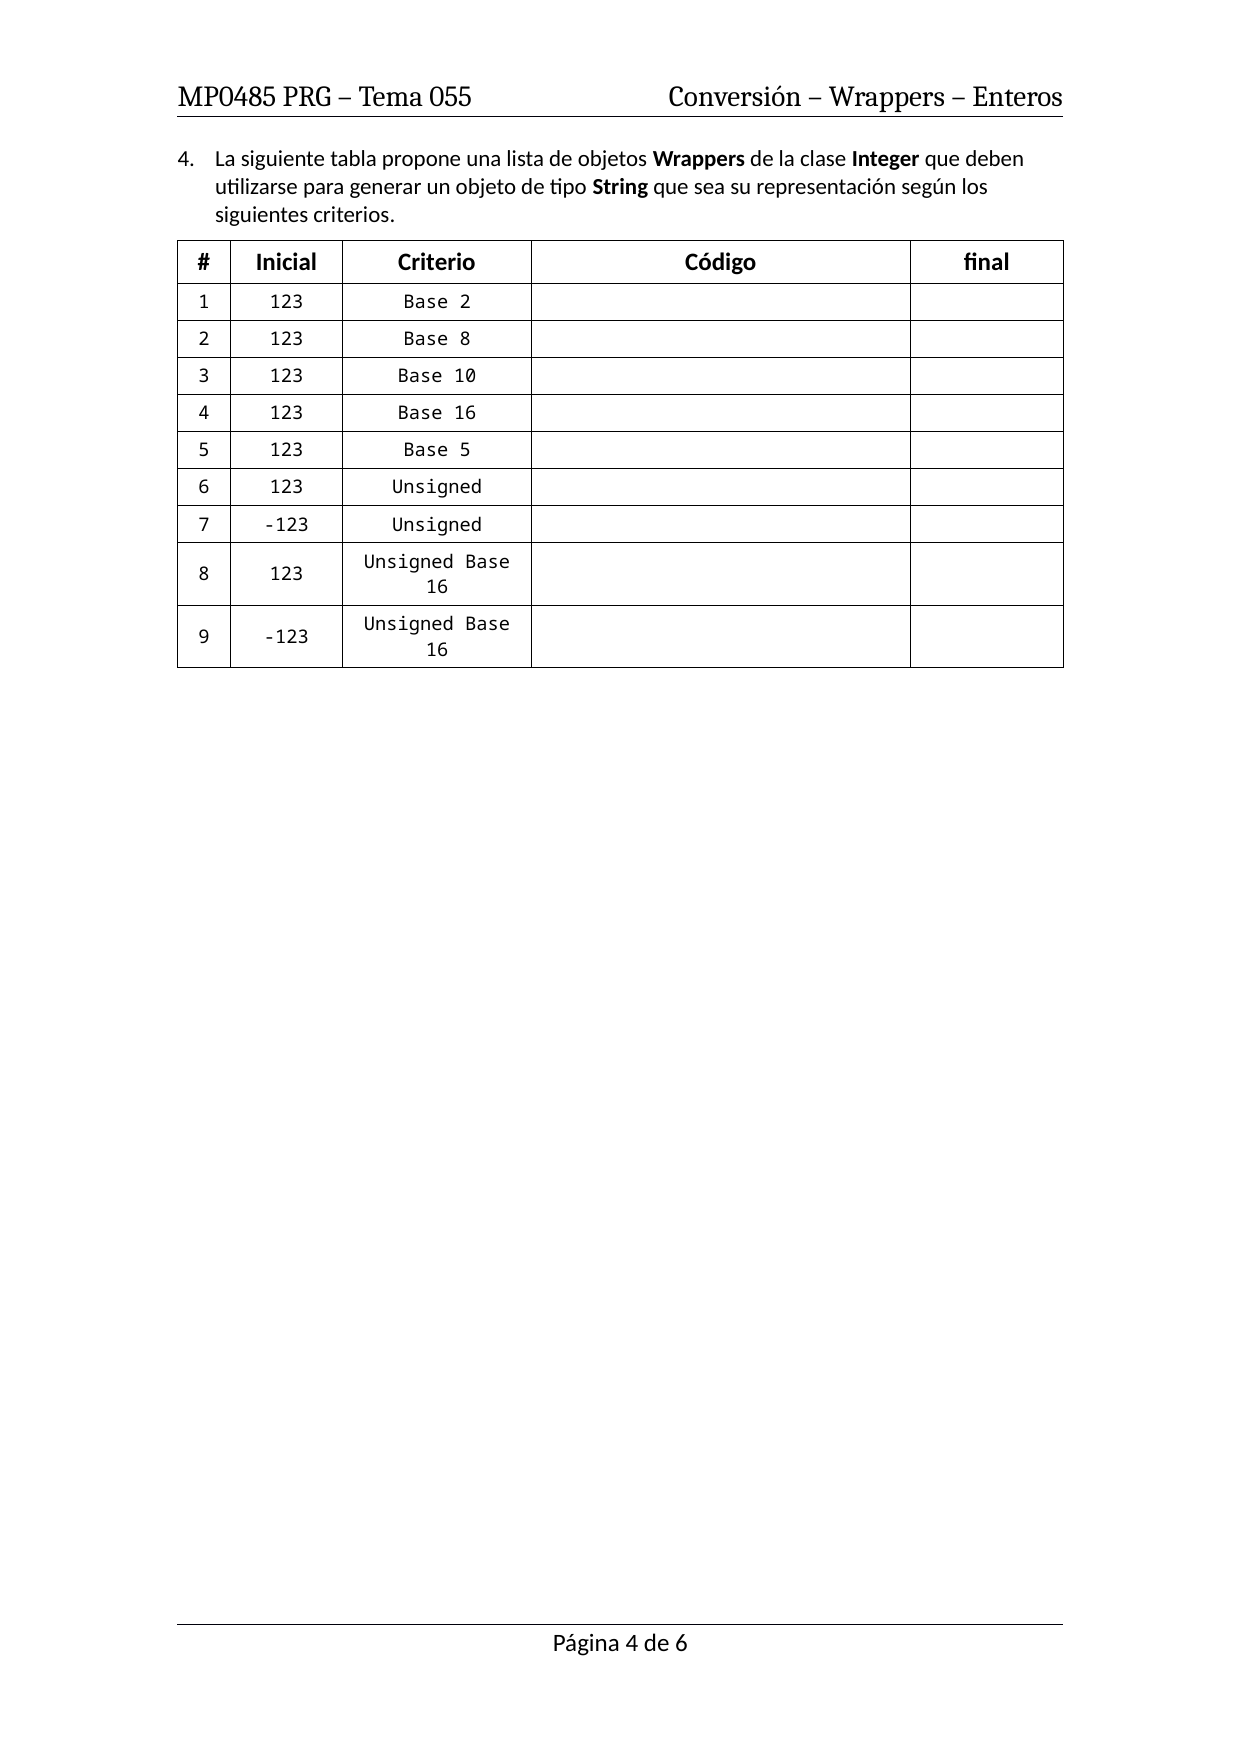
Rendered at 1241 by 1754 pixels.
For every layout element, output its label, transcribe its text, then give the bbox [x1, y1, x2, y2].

table_cell [911, 469, 1063, 505]
table_cell [532, 284, 910, 319]
table_cell [911, 432, 1063, 468]
table_cell Base 5 [343, 432, 531, 468]
table_cell -123 [231, 506, 342, 542]
table_cell 8 [178, 543, 230, 605]
table_cell 123 [231, 469, 342, 505]
table_cell [911, 543, 1063, 605]
list La siguiente tabla propone una lista de objetos Wrappers de la clase Integer que deben utilizarse para generar un objeto de tipo String que sea su representación según los siguientes criterios. [177, 144, 1063, 228]
table_cell 2 [178, 321, 230, 357]
table_cell 5 [178, 432, 230, 468]
table_header Criterio [343, 241, 531, 282]
table_cell Unsigned Base 16 [343, 543, 531, 605]
table_cell [532, 321, 910, 357]
table_cell [532, 506, 910, 542]
table_cell Unsigned [343, 506, 531, 542]
table_cell 9 [178, 606, 230, 667]
table_header # [178, 241, 230, 282]
table_cell 123 [231, 358, 342, 394]
table_cell 123 [231, 543, 342, 605]
table_cell [911, 395, 1063, 431]
table_cell [532, 469, 910, 505]
table_cell 4 [178, 395, 230, 431]
table_cell 123 [231, 432, 342, 468]
table_cell 123 [231, 321, 342, 357]
table_cell Base 8 [343, 321, 531, 357]
table_cell [911, 321, 1063, 357]
table_cell [911, 606, 1063, 667]
table_header Código [532, 241, 910, 282]
table_cell [532, 606, 910, 667]
table_header final [911, 241, 1063, 282]
table_cell 123 [231, 395, 342, 431]
table_cell 3 [178, 358, 230, 394]
table_cell Base 10 [343, 358, 531, 394]
table_cell [911, 358, 1063, 394]
table_cell -123 [231, 606, 342, 667]
table_cell Unsigned [343, 469, 531, 505]
table_cell [532, 432, 910, 468]
table_cell 7 [178, 506, 230, 542]
table_cell Base 16 [343, 395, 531, 431]
table_cell [911, 284, 1063, 319]
table_cell [532, 358, 910, 394]
table_cell 1 [178, 284, 230, 319]
table_cell 123 [231, 284, 342, 319]
table_cell [532, 543, 910, 605]
table_cell Unsigned Base 16 [343, 606, 531, 667]
table_cell [911, 506, 1063, 542]
table_cell 6 [178, 469, 230, 505]
table_cell [532, 395, 910, 431]
table_header Inicial [231, 241, 342, 282]
table_cell Base 2 [343, 284, 531, 319]
